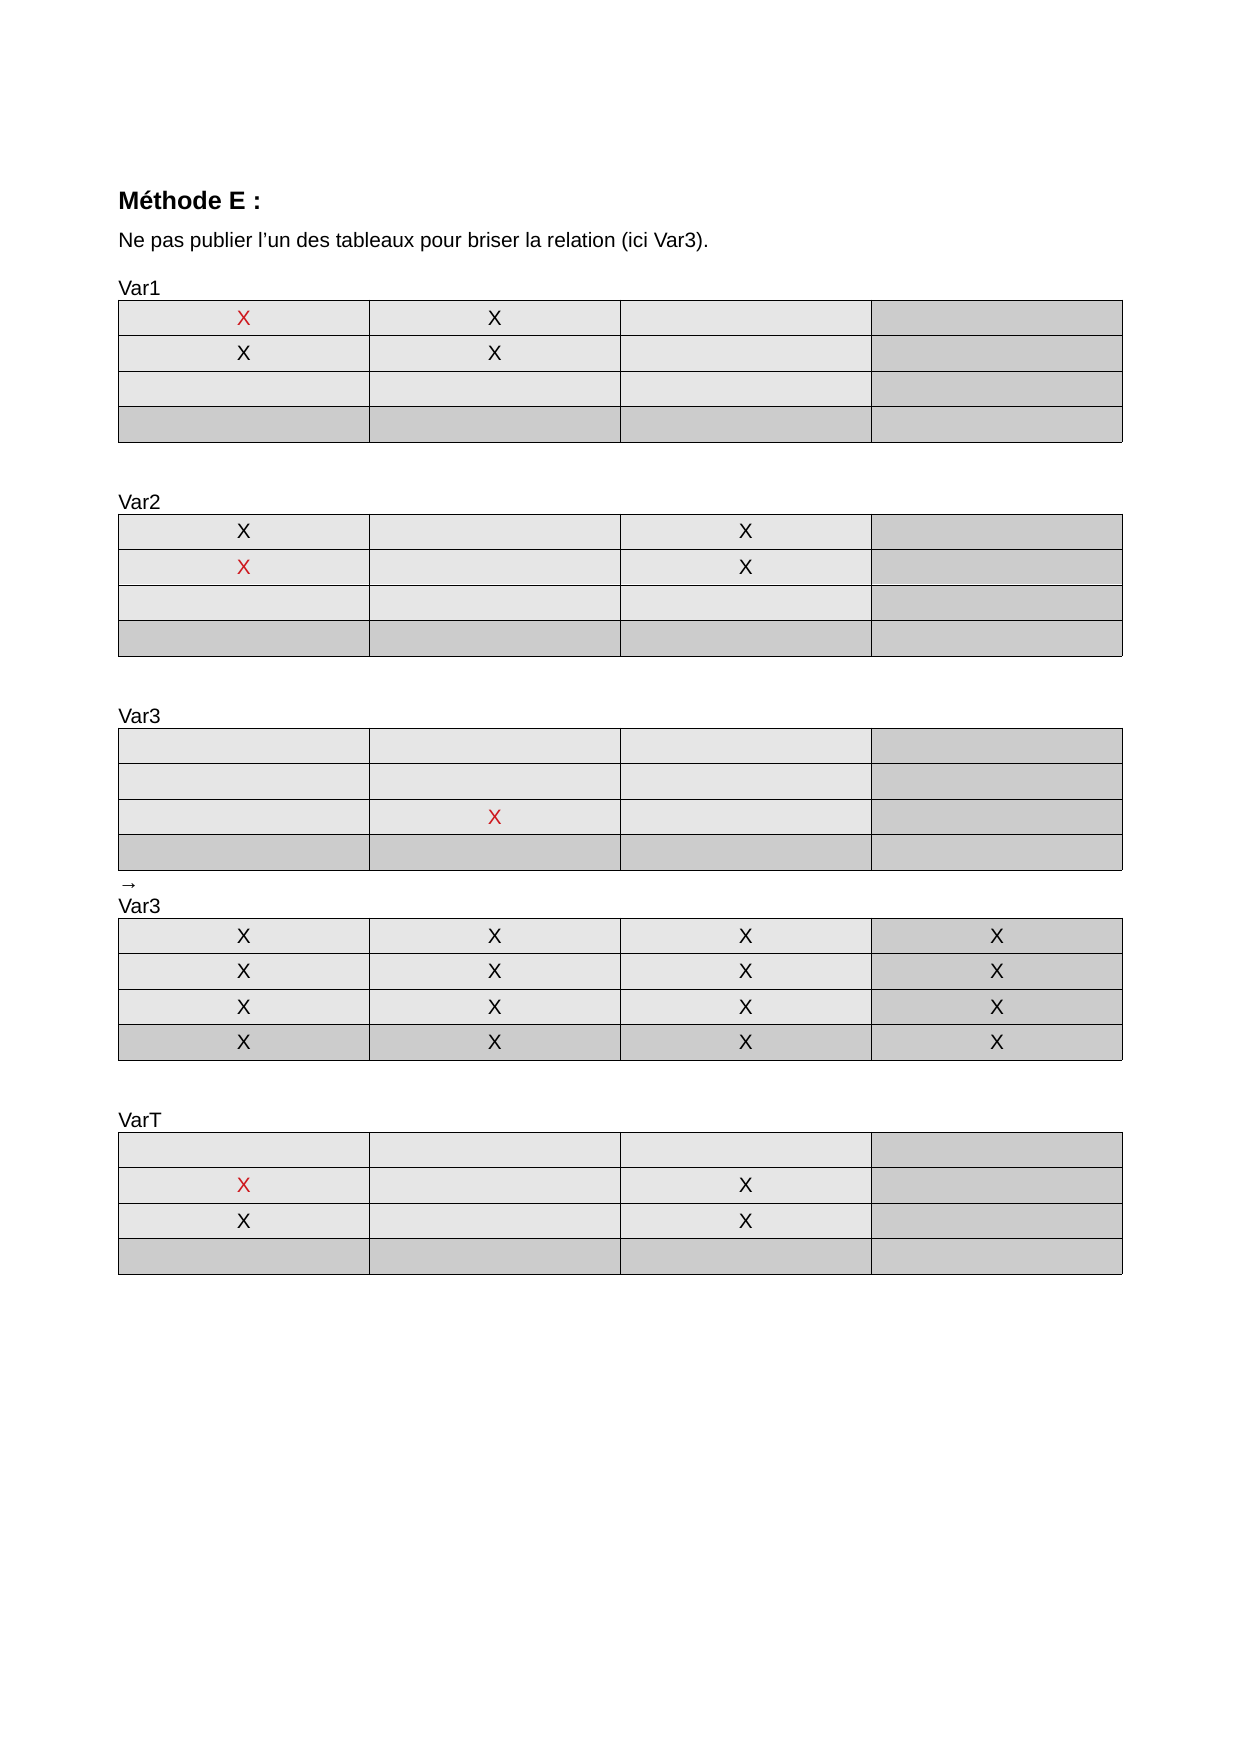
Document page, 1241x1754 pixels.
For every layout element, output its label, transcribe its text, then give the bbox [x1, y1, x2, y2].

table_header X [370, 919, 620, 953]
table_cell [621, 764, 871, 799]
text Var1 [118, 276, 1122, 299]
text Ne pas publier l’un des tableaux pour briser la relation (ici Var3). [118, 228, 1122, 252]
table_cell X [621, 954, 871, 989]
table_cell [119, 586, 369, 620]
text → [118, 871, 1122, 894]
table_header X [370, 301, 620, 335]
table_cell [370, 621, 620, 656]
table_header [370, 515, 620, 549]
table_cell X [621, 550, 871, 584]
subtitle Méthode E : [118, 186, 1122, 215]
table_cell [370, 407, 620, 442]
table_cell X [872, 1025, 1122, 1060]
table_cell [370, 764, 620, 799]
table_cell [119, 800, 369, 834]
table_cell [119, 621, 369, 656]
table_cell X [621, 990, 871, 1024]
table_cell [119, 764, 369, 799]
table_header [872, 729, 1122, 763]
table_cell X [370, 954, 620, 989]
table_cell X [370, 1025, 620, 1060]
table_cell X [621, 1025, 871, 1060]
table_cell [370, 586, 620, 620]
table_cell [370, 550, 620, 584]
table_cell [119, 372, 369, 406]
table_cell X [119, 1168, 369, 1203]
table_cell [872, 586, 1122, 620]
table_cell X [872, 990, 1122, 1024]
table_cell X [872, 954, 1122, 989]
table_header [621, 1133, 871, 1167]
table_cell [872, 336, 1122, 371]
table_header X [872, 919, 1122, 953]
table_cell X [119, 1204, 369, 1238]
table_header [370, 1133, 620, 1167]
table_cell [119, 835, 369, 870]
table_cell X [119, 550, 369, 584]
table_cell [872, 372, 1122, 406]
table_header [621, 301, 871, 335]
table_cell [621, 336, 871, 371]
table_cell [370, 1168, 620, 1203]
table_cell [370, 372, 620, 406]
table_header [621, 729, 871, 763]
table_cell [872, 1168, 1122, 1203]
table_cell [621, 621, 871, 656]
table_cell [872, 764, 1122, 799]
table_cell X [370, 990, 620, 1024]
text Var3 [118, 704, 1122, 728]
table_cell [119, 407, 369, 442]
table_cell X [119, 990, 369, 1024]
text VarT [118, 1108, 1122, 1132]
table_cell [872, 1239, 1122, 1274]
text Var2 [118, 489, 1122, 513]
table_cell X [370, 336, 620, 371]
table_cell X [119, 1025, 369, 1060]
table_header [872, 515, 1122, 549]
table_cell X [621, 1204, 871, 1238]
table_cell [621, 835, 871, 870]
table_cell [621, 1239, 871, 1274]
table_cell [872, 1204, 1122, 1238]
table_cell [621, 372, 871, 406]
table_cell [872, 550, 1122, 584]
table_cell [370, 1204, 620, 1238]
table_cell [370, 835, 620, 870]
table_cell [872, 800, 1122, 834]
table_cell [621, 586, 871, 620]
table_cell [621, 800, 871, 834]
table_header X [119, 301, 369, 335]
table_cell [370, 1239, 620, 1274]
table_header [119, 729, 369, 763]
table_cell X [119, 336, 369, 371]
table_cell [872, 407, 1122, 442]
table_header [370, 729, 620, 763]
table_header X [119, 919, 369, 953]
table_cell [119, 1239, 369, 1274]
table_cell X [621, 1168, 871, 1203]
table_header [872, 1133, 1122, 1167]
table_cell X [119, 954, 369, 989]
table_header X [621, 515, 871, 549]
table_cell [872, 621, 1122, 656]
table_cell X [370, 800, 620, 834]
table_header X [621, 919, 871, 953]
table_cell [872, 835, 1122, 870]
text Var3 [118, 894, 1122, 918]
table_cell [621, 407, 871, 442]
table_header [872, 301, 1122, 335]
table_header [119, 1133, 369, 1167]
table_header X [119, 515, 369, 549]
